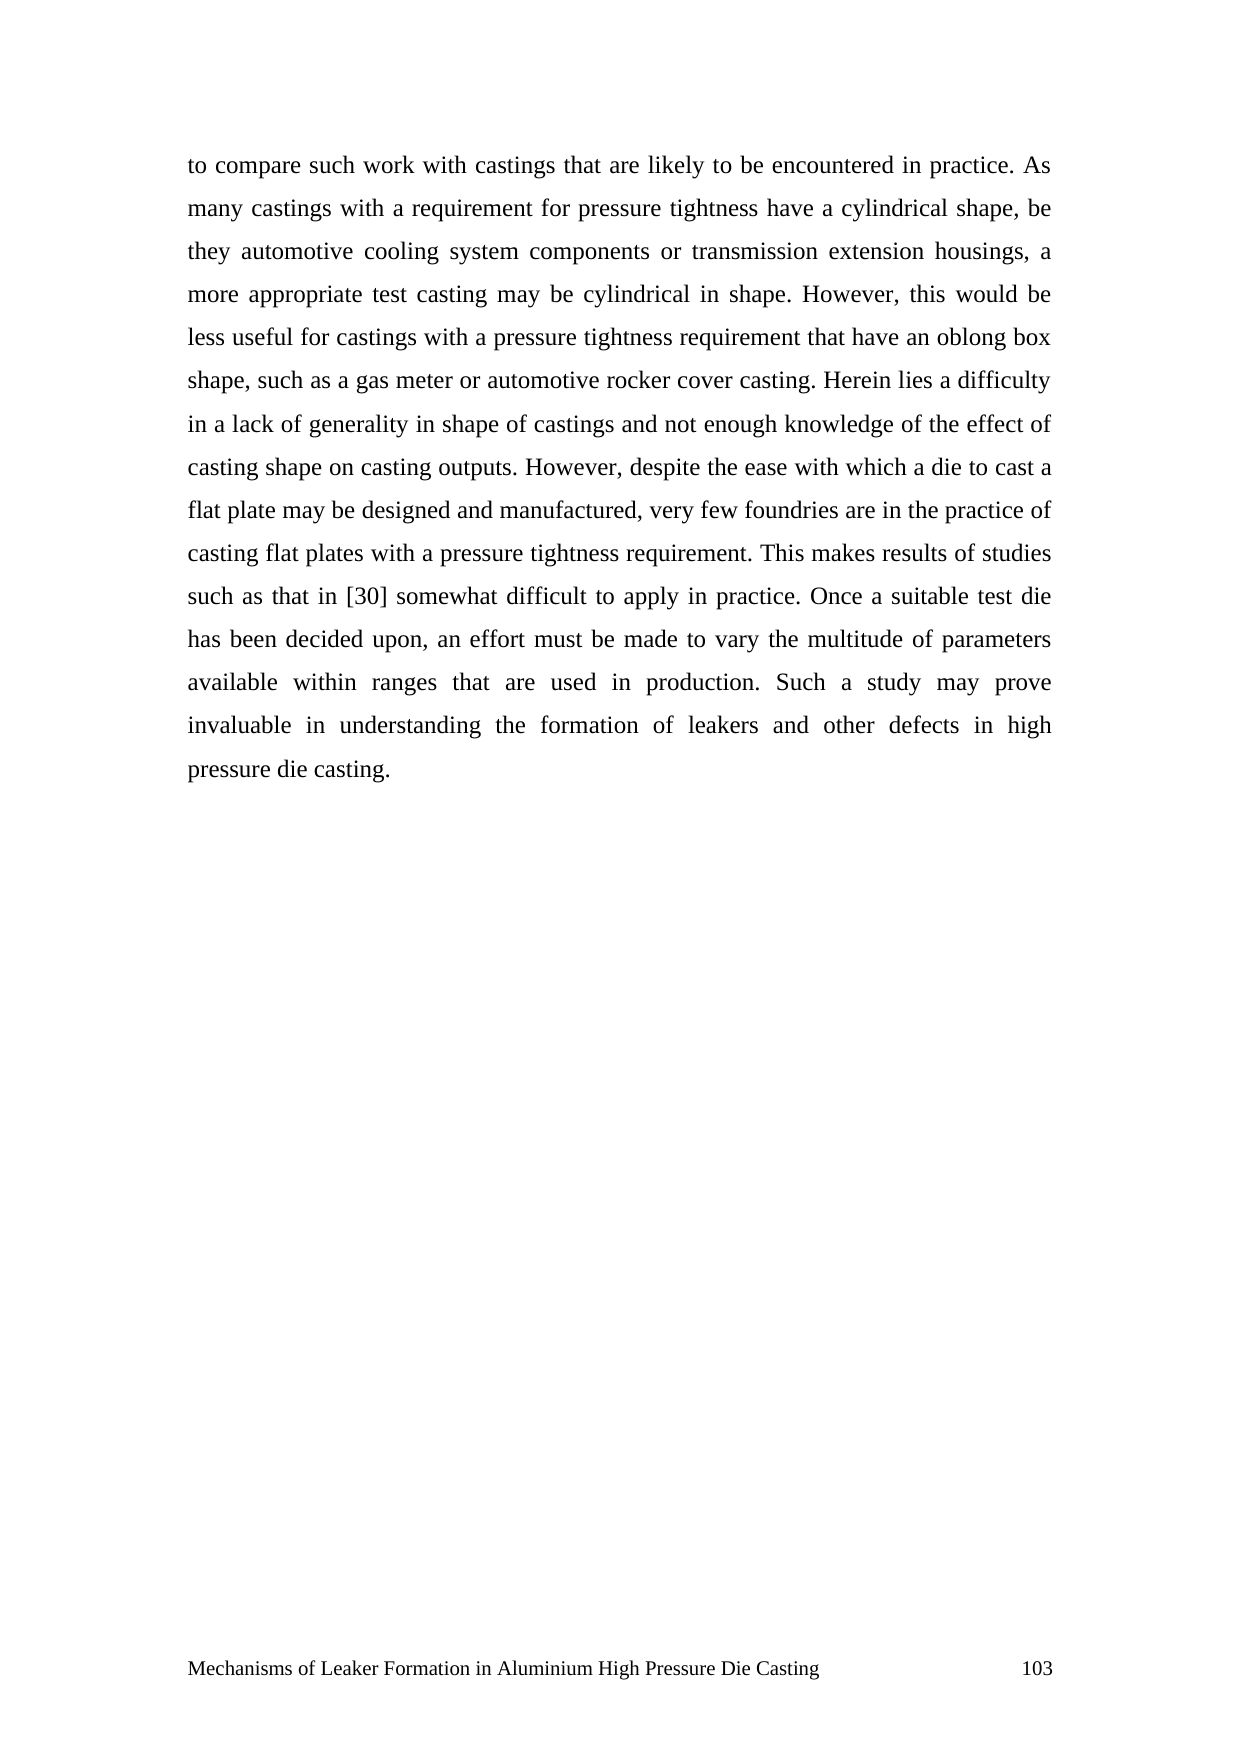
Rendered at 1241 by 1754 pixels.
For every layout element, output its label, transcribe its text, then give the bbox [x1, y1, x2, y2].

text to compare such work with castings that are likely to be encountered in practice. As many castings with a requirement for pressure tightness have a cylindrical shape, be they automotive cooling system components or transmission extension housings, a more appropriate test casting may be cylindrical in shape. However, this would be less useful for castings with a pressure tightness requirement that have an oblong box shape, such as a gas meter or automotive rocker cover casting. Herein lies a difficulty in a lack of generality in shape of castings and not enough knowledge of the effect of casting shape on casting outputs. However, despite the ease with which a die to cast a flat plate may be designed and manufactured, very few foundries are in the practice of casting flat plates with a pressure tightness requirement. This makes results of studies such as that in [30] somewhat difficult to apply in practice. Once a suitable test die has been decided upon, an effort must be made to vary the multitude of parameters available within ranges that are used in production. Such a study may prove invaluable in understanding the formation of leakers and other defects in high pressure die casting. [187, 150, 1053, 782]
